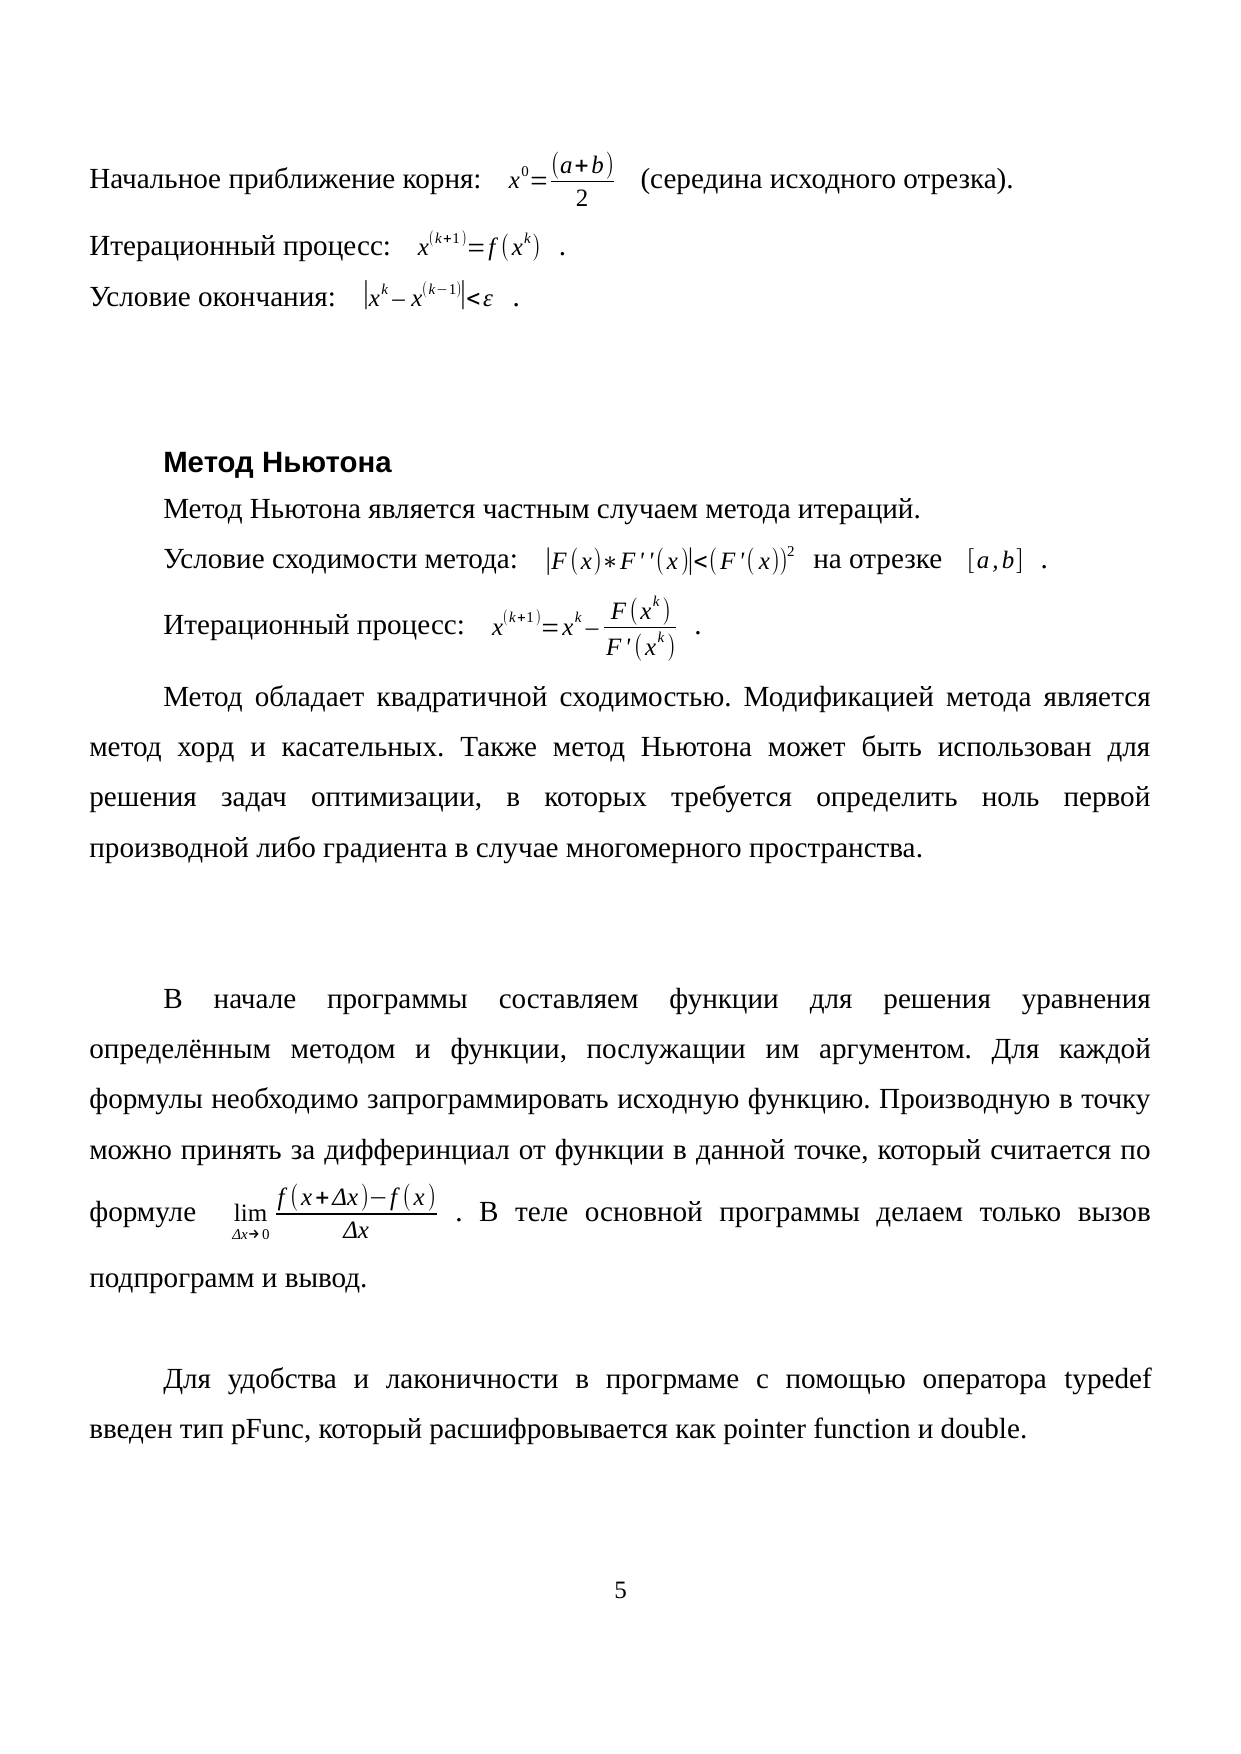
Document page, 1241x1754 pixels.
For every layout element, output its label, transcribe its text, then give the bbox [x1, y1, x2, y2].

text Итерационный процесс: . [89, 228, 1152, 262]
text Итерационный процесс: . [89, 593, 1152, 662]
text Метод обладает квадратичной сходимостью. Модификацией метода является метод хорд и касательных. Также метод Ньютона может быть использован для решения задач оптимизации, в которых требуется определить ноль первой производной либо градиента в случае многомерного пространства. [89, 679, 1152, 863]
text Условие окончания: . [89, 279, 1152, 313]
text В начале программы составляем функции для решения уравнения определённым методом и функции, послужащии им аргументом. Для каждой формулы необходимо запрограммировать исходную функцию. Производную в точку можно принять за дифферинциал от функции в данной точке, который считается по формуле . В теле основной программы делаем только вызов подпрограмм и вывод. [89, 981, 1152, 1294]
text Метод Ньютона является частным случаем метода итераций. [89, 491, 1152, 524]
text Условие сходимости метода: на отрезке . [89, 541, 1152, 576]
text Для удобства и лаконичности в прогрмаме с помощью оператора typedef введен тип pFunc, который расшифровывается как pointer function и double. [89, 1361, 1152, 1444]
text Начальное приближение корня: (середина исходного отрезка). [89, 150, 1152, 211]
subtitle Метод Ньютона [89, 445, 1152, 478]
